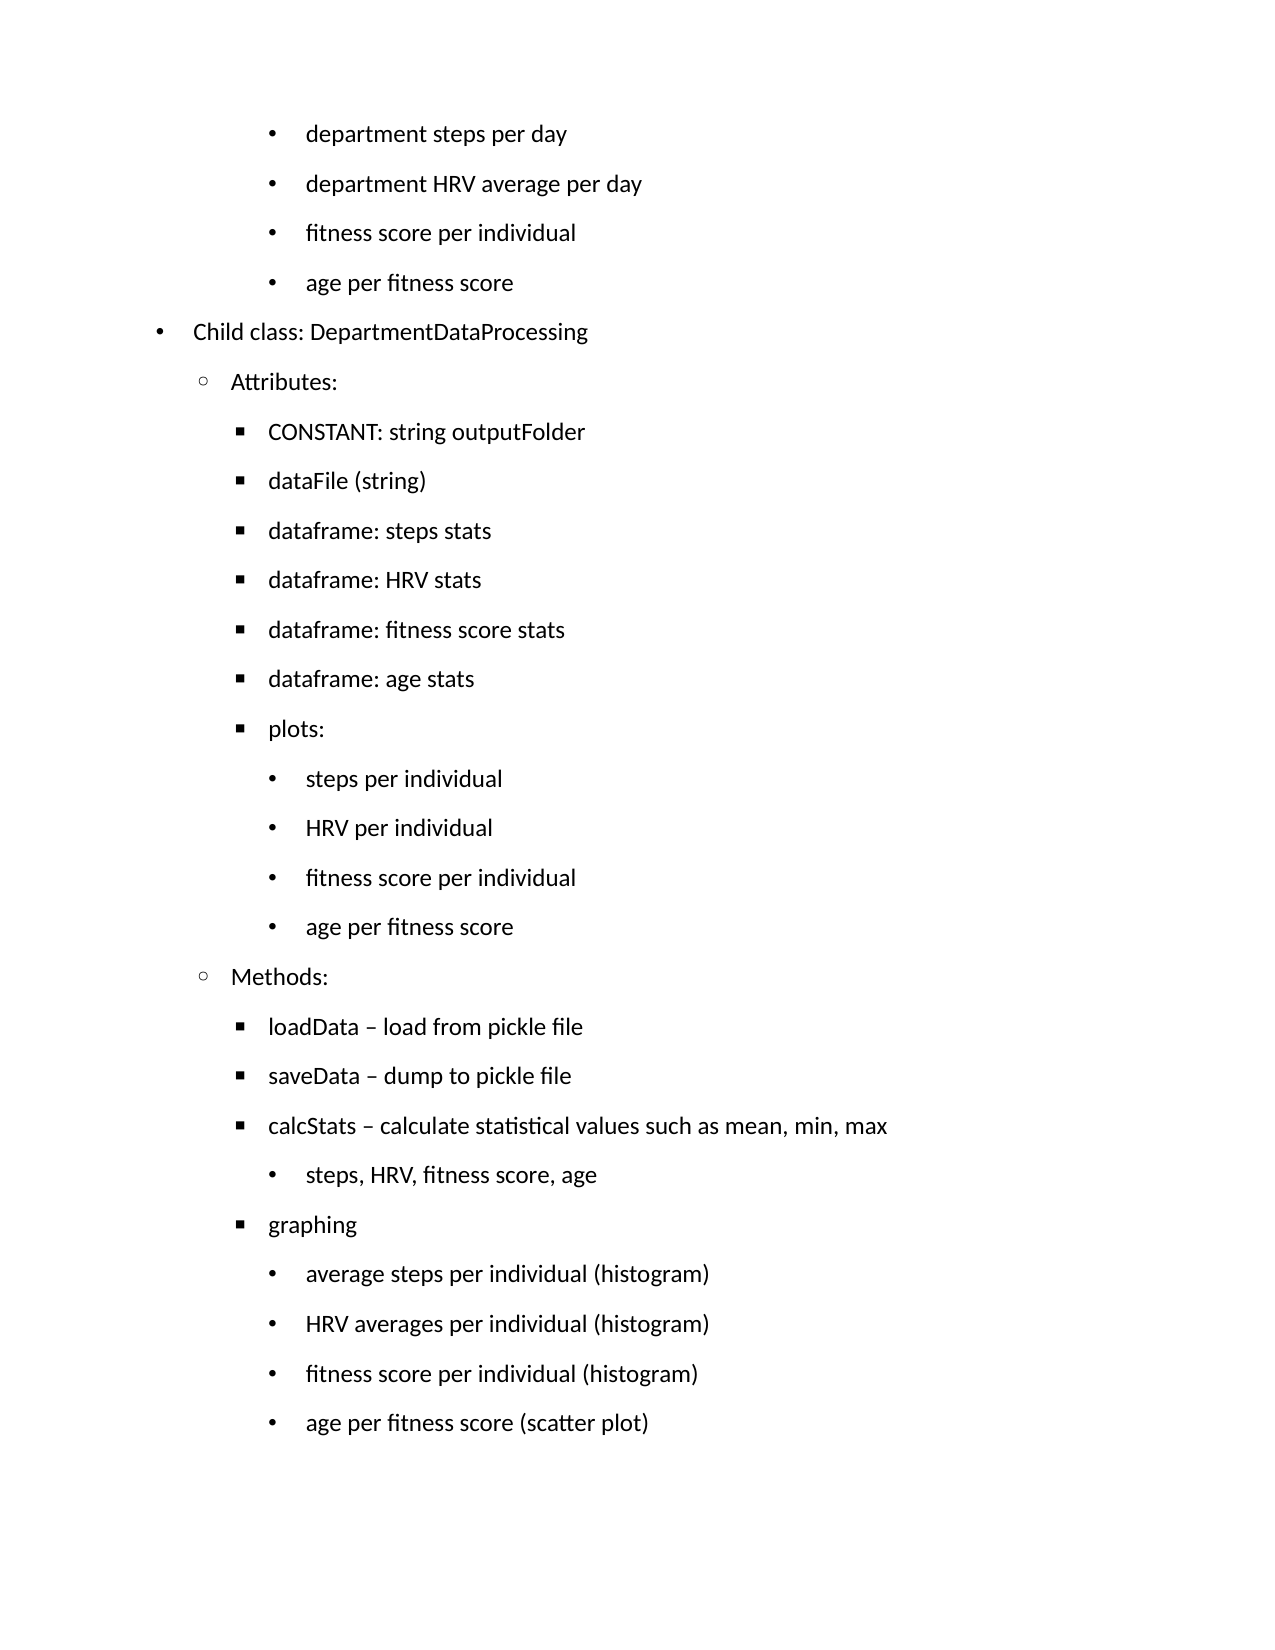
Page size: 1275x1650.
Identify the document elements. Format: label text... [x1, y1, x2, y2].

list steps, HRV, fitness score, age [268, 1159, 1157, 1190]
list CONSTANT: string outputFolder [231, 416, 1157, 446]
list saveData – dump to pickle file [231, 1060, 1157, 1091]
list calcStats – calculate statistical values such as mean, min, max [231, 1110, 1157, 1140]
list department HRV average per day [268, 168, 1157, 198]
list age per fitness score [268, 911, 1157, 942]
list plots: [231, 713, 1157, 744]
list dataframe: age stats [231, 663, 1157, 694]
list HRV per individual [268, 812, 1157, 843]
list steps per individual [268, 763, 1157, 793]
list fitness score per individual (histogram) [268, 1358, 1157, 1388]
list Methods: [193, 961, 1157, 992]
list fitness score per individual [268, 862, 1157, 892]
list Child class: DepartmentDataProcessing [156, 316, 1157, 347]
list average steps per individual (histogram) [268, 1258, 1157, 1289]
list dataframe: HRV stats [231, 564, 1157, 595]
list age per fitness score (scatter plot) [268, 1407, 1157, 1438]
list graphing [231, 1209, 1157, 1239]
list HRV averages per individual (histogram) [268, 1308, 1157, 1339]
list dataframe: fitness score stats [231, 614, 1157, 644]
list age per fitness score [268, 267, 1157, 297]
list Attributes: [193, 366, 1157, 397]
list dataframe: steps stats [231, 515, 1157, 545]
list dataFile (string) [231, 465, 1157, 496]
list department steps per day [268, 118, 1157, 149]
list loadData – load from pickle file [231, 1011, 1157, 1041]
list fitness score per individual [268, 217, 1157, 248]
